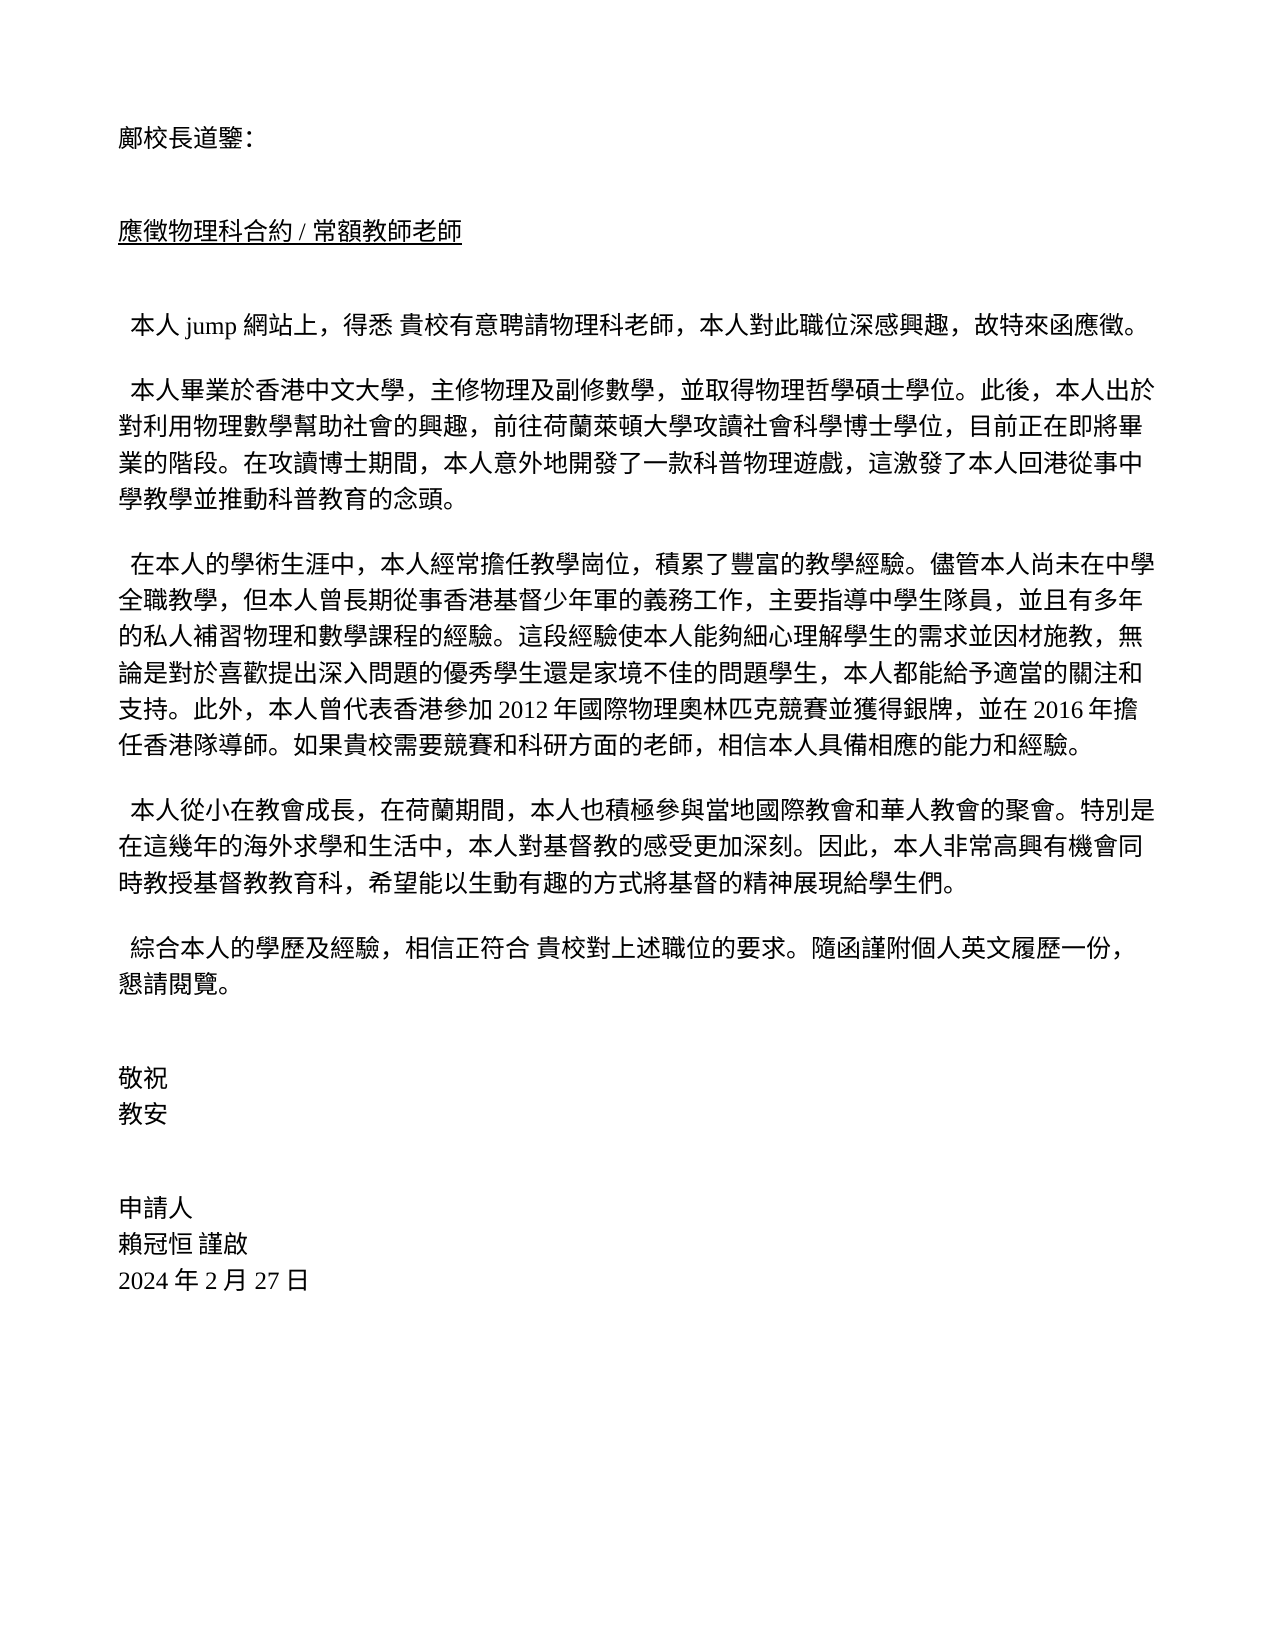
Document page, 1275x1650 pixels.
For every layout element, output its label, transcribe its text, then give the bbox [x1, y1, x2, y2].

text 本人畢業於香港中文大學，主修物理及副修數學，並取得物理哲學碩士學位。此後，本人出於對利用物理數學幫助社會的興趣，前往荷蘭萊頓大學攻讀社會科學博士學位，目前正在即將畢業的階段。在攻讀博士期間，本人意外地開發了一款科普物理遊戲，這激發了本人回港從事中學教學並推動科普教育的念頭。 [118, 371, 1157, 516]
text 本人jump 網站上，得悉 貴校有意聘請物理科老師，本人對此職位深感興趣，故特來函應徵。 [118, 306, 1157, 342]
text 賴冠恒 謹啟 [118, 1224, 1157, 1261]
text 綜合本人的學歷及經驗，相信正符合 貴校對上述職位的要求。隨函謹附個人英文履歷一份，懇請閱覽。 [118, 928, 1157, 1001]
text 鄺校長道鑒： [118, 118, 1157, 154]
text 在本人的學術生涯中，本人經常擔任教學崗位，積累了豐富的教學經驗。儘管本人尚未在中學全職教學，但本人曾長期從事香港基督少年軍的義務工作，主要指導中學生隊員，並且有多年的私人補習物理和數學課程的經驗。這段經驗使本人能夠細心理解學生的需求並因材施教，無論是對於喜歡提出深入問題的優秀學生還是家境不佳的問題學生，本人都能給予適當的關注和支持。此外，本人曾代表香港參加2012年國際物理奧林匹克競賽並獲得銀牌，並在2016年擔任香港隊導師。如果貴校需要競賽和科研方面的老師，相信本人具備相應的能力和經驗。 [118, 544, 1157, 762]
text 2024 年 2 月 27 日 [118, 1261, 1157, 1297]
text 申請人 [118, 1188, 1157, 1224]
text 敬祝 教安 [118, 1058, 1157, 1131]
text 應徵物理科合約 / 常額教師老師 [118, 212, 1157, 248]
text 本人從小在教會成長，在荷蘭期間，本人也積極參與當地國際教會和華人教會的聚會。特別是在這幾年的海外求學和生活中，本人對基督教的感受更加深刻。因此，本人非常高興有機會同時教授基督教教育科，希望能以生動有趣的方式將基督的精神展現給學生們。 [118, 791, 1157, 899]
